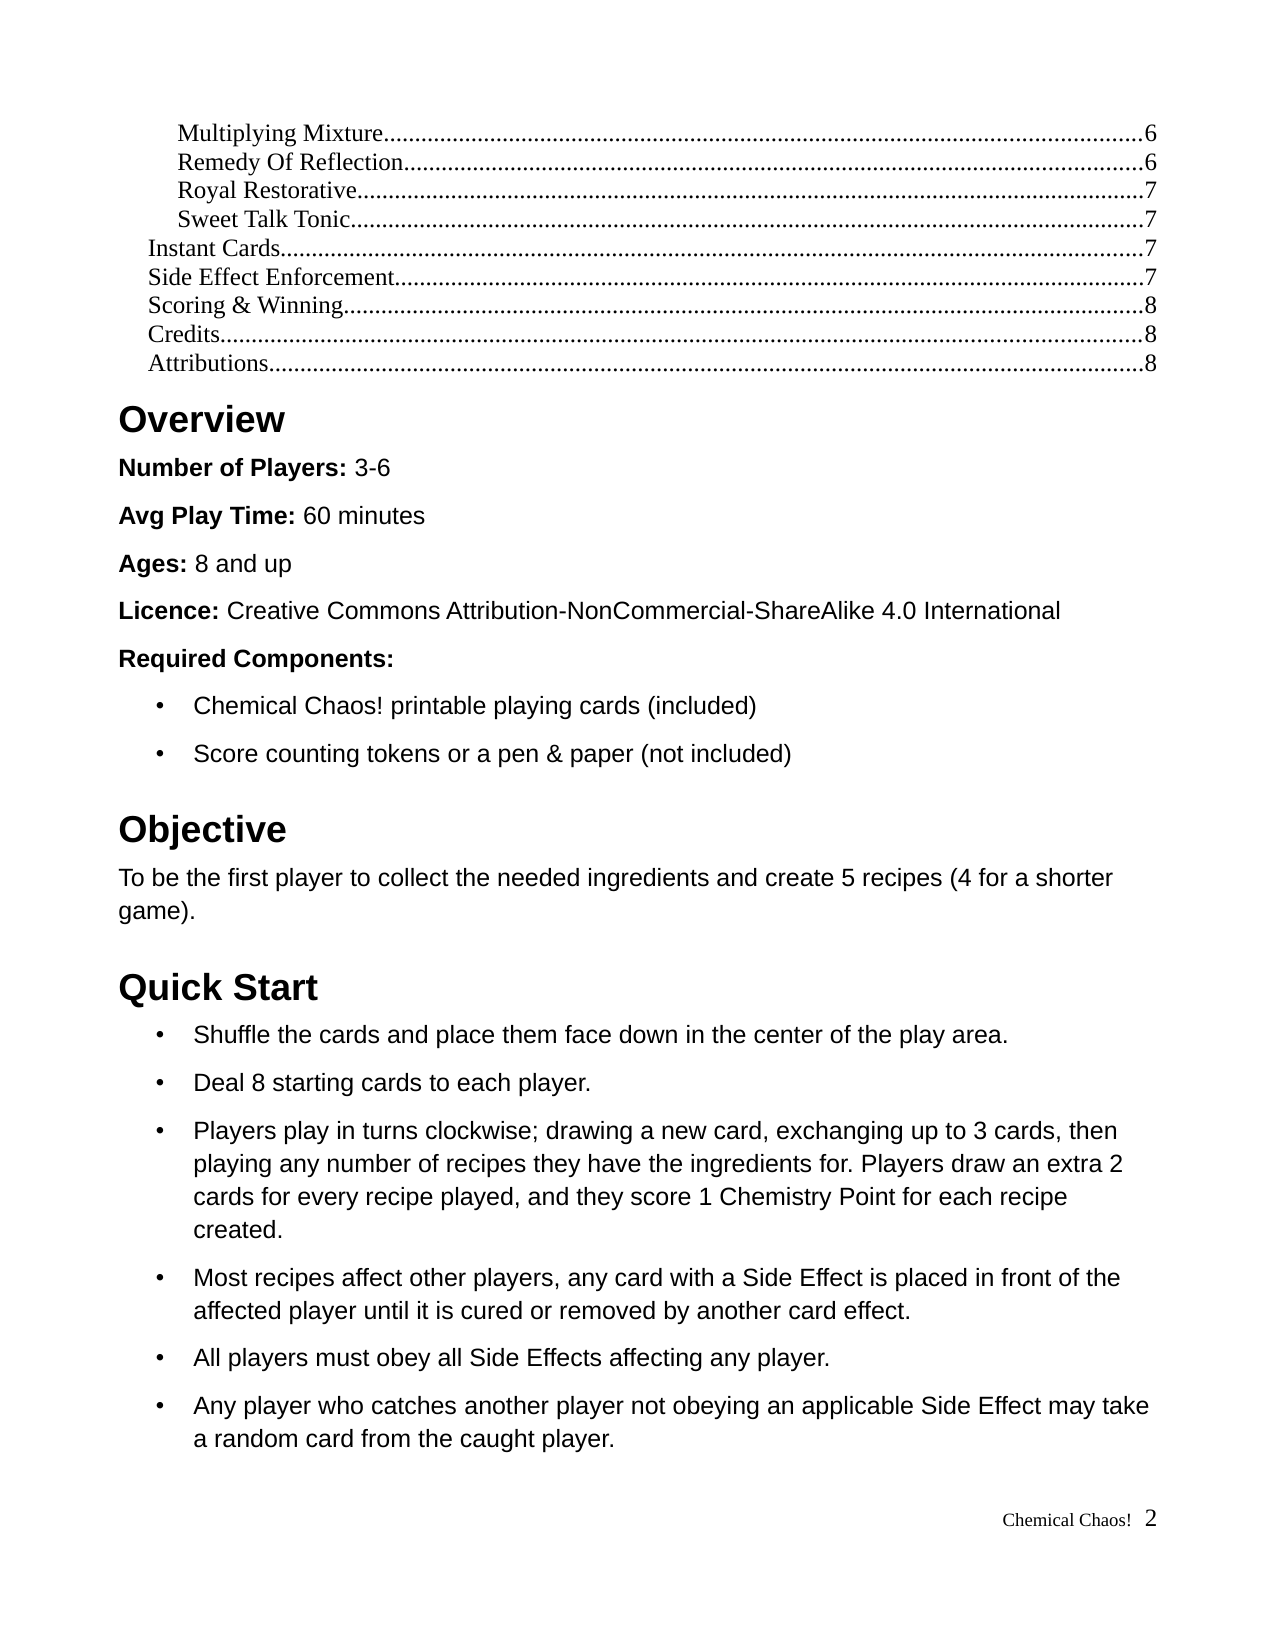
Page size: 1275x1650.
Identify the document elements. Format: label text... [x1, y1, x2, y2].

list Shuffle the cards and place them face down in the center of the play area. [156, 1020, 1157, 1049]
list Most recipes affect other players, any card with a Side Effect is placed in front of the affected player until it is cured or removed by another card effect. [156, 1262, 1157, 1324]
text Avg Play Time: 60 minutes [118, 501, 1157, 530]
text Scoring & Winning 8 [148, 291, 1157, 319]
text Side Effect Enforcement 7 [148, 262, 1157, 291]
text To be the first player to collect the needed ingredients and create 5 recipes (4 for a shorter game). [118, 863, 1157, 925]
list Chemical Chaos! printable playing cards (included) [156, 691, 1157, 720]
subtitle Quick Start [118, 965, 1157, 1008]
text Attributions 8 [148, 348, 1157, 377]
subtitle Overview [118, 398, 1157, 441]
text Instant Cards 7 [148, 233, 1157, 262]
list Players play in turns clockwise; drawing a new card, exchanging up to 3 cards, then playing any number of recipes they have the ingredients for. Players draw an extra 2 cards for every recipe played, and they score 1 Chemistry Point for each recipe created. [156, 1116, 1157, 1244]
text Required Components: [118, 644, 1157, 672]
list Score counting tokens or a pen & paper (not included) [156, 739, 1157, 768]
list Deal 8 starting cards to each player. [156, 1068, 1157, 1097]
text Licence: Creative Commons Attribution-NonCommercial-ShareAlike 4.0 International [118, 596, 1157, 625]
subtitle Objective [118, 808, 1157, 851]
text Credits 8 [148, 319, 1157, 348]
text Number of Players: 3-6 [118, 453, 1157, 482]
list All players must obey all Side Effects affecting any player. [156, 1343, 1157, 1372]
text Royal Restorative 7 [177, 176, 1157, 204]
text Multiplying Mixture 6 [177, 118, 1157, 147]
text Sweet Talk Tonic 7 [177, 204, 1157, 233]
text Remedy Of Reflection 6 [177, 147, 1157, 176]
text Ages: 8 and up [118, 548, 1157, 577]
list Any player who catches another player not obeying an applicable Side Effect may take a random card from the caught player. [156, 1391, 1157, 1453]
